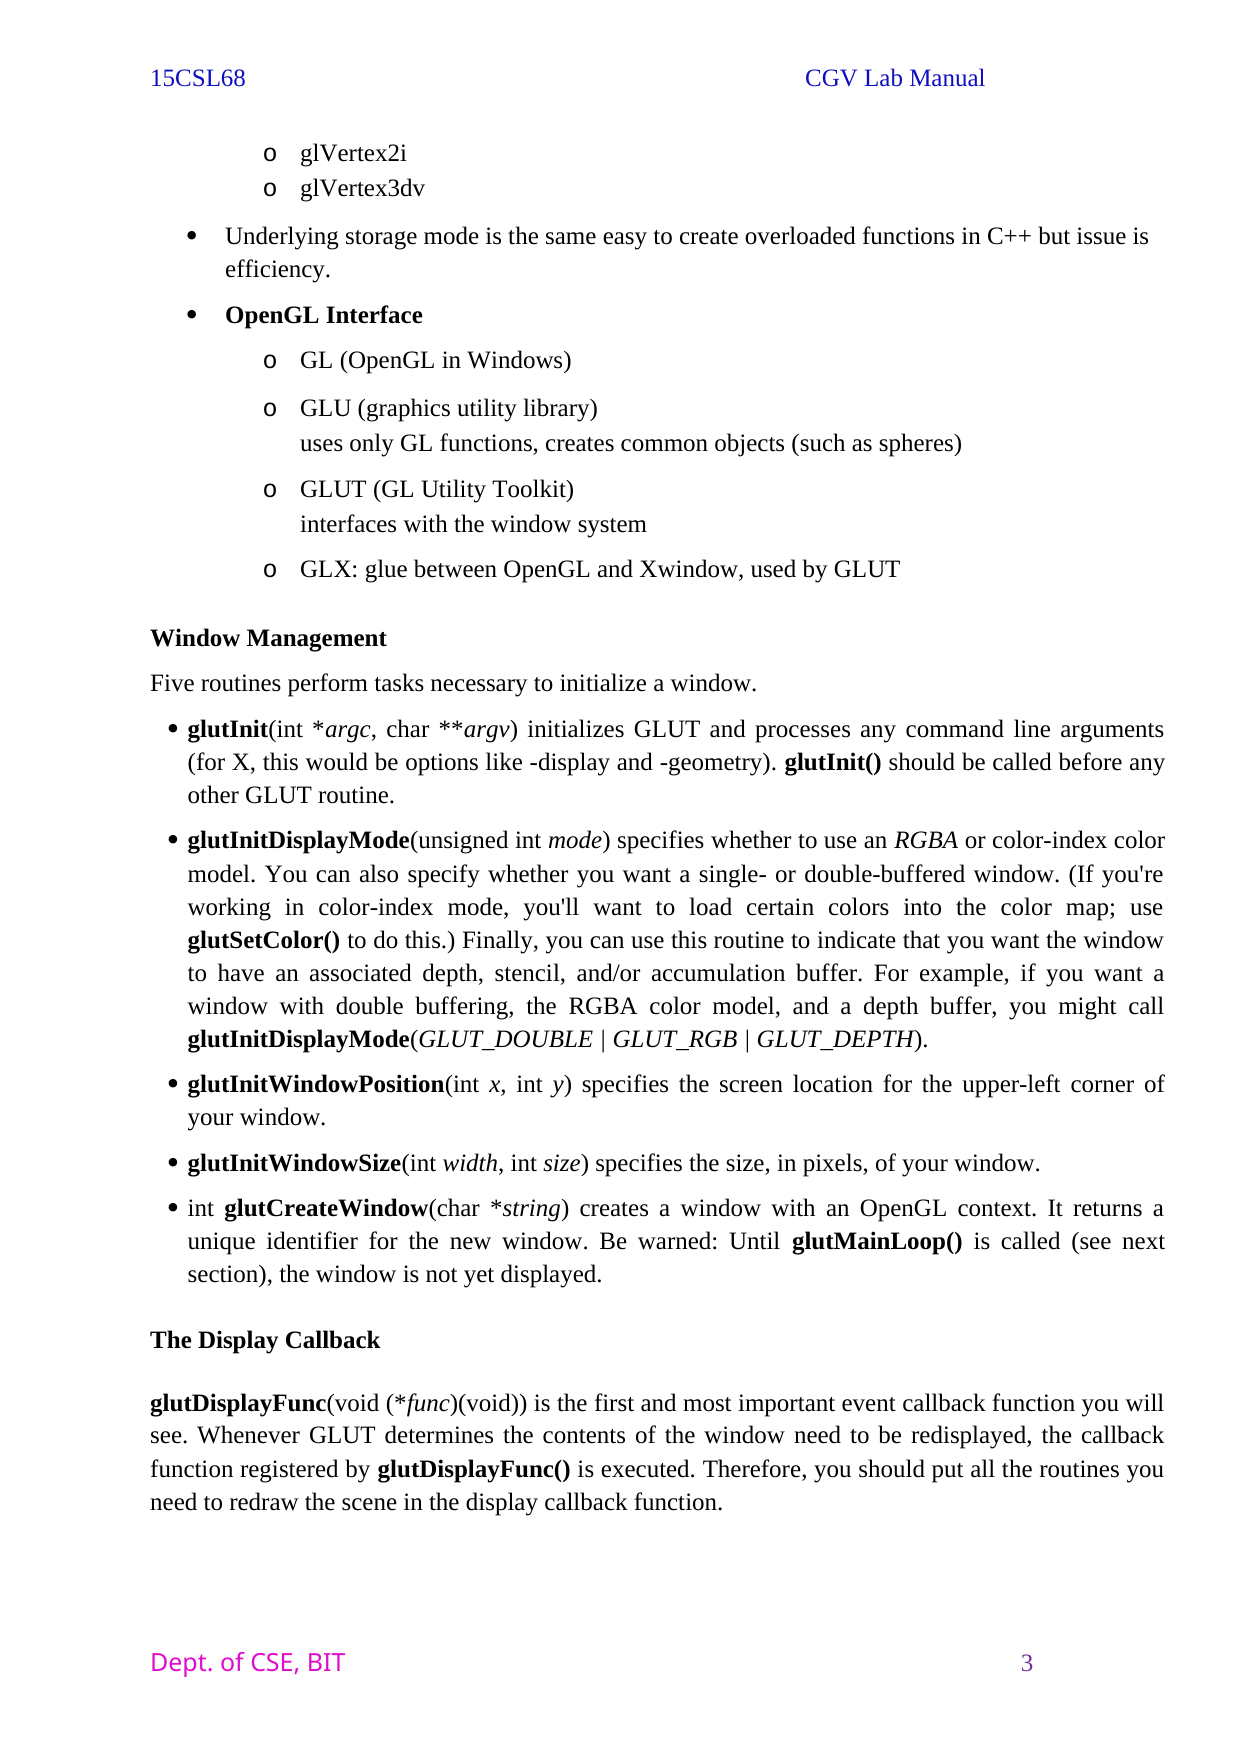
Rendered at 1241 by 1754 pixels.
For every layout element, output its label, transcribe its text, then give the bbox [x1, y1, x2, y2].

list glutInitDisplayMode(unsigned int mode) specifies whether to use an RGBA or color-index color model. You can also specify whether you want a single- or double-buffered window. (If you're working in color-index mode, you'll want to load certain colors into the color map; use glutSetColor() to do this.) Finally, you can use this routine to indicate that you want the window to have an associated depth, stencil, and/or accumulation buffer. For example, if you want a window with double buffering, the RGBA color model, and a depth buffer, you might call glutInitDisplayMode(GLUT_DOUBLE | GLUT_RGB | GLUT_DEPTH). [169, 826, 1165, 1052]
text The Display Callback [150, 1325, 1165, 1354]
list GLUT (GL Utility Toolkit) interfaces with the window system [262, 474, 1165, 538]
list GLU (graphics utility library) uses only GL functions, creates common objects (such as spheres) [262, 393, 1165, 457]
list Underlying storage mode is the same easy to create overloaded functions in C++ but issue is efficiency. [187, 221, 1165, 283]
list GL (OpenGL in Windows) [262, 345, 1165, 376]
list int glutCreateWindow(char *string) creates a window with an OpenGL context. It returns a unique identifier for the new window. Be warned: Until glutMainLoop() is called (see next section), the window is not yet displayed. [169, 1193, 1165, 1288]
text glutDisplayFunc(void (*func)(void)) is the first and most important event callback function you will see. Whenever GLUT determines the contents of the window need to be redisplayed, the callback function registered by glutDisplayFunc() is executed. Therefore, you should put all the routines you need to redraw the scene in the display callback function. [150, 1388, 1165, 1515]
list OpenGL Interface [187, 300, 1165, 329]
list glutInitWindowSize(int width, int size) specifies the size, in pixels, of your window. [169, 1148, 1165, 1177]
list glVertex3dv [262, 173, 1165, 204]
list glutInitWindowPosition(int x, int y) specifies the screen location for the upper-left corner of your window. [169, 1069, 1165, 1131]
list glutInit(int *argc, char **argv) initializes GLUT and processes any command line arguments (for X, this would be options like -display and -geometry). glutInit() should be called before any other GLUT routine. [169, 714, 1165, 809]
text Window Management [150, 623, 1165, 652]
list GLX: glue between OpenGL and Xwindow, used by GLUT [262, 554, 1165, 585]
text Five routines perform tasks necessary to initialize a window. [150, 668, 1165, 697]
list glVertex2i [262, 138, 1165, 169]
